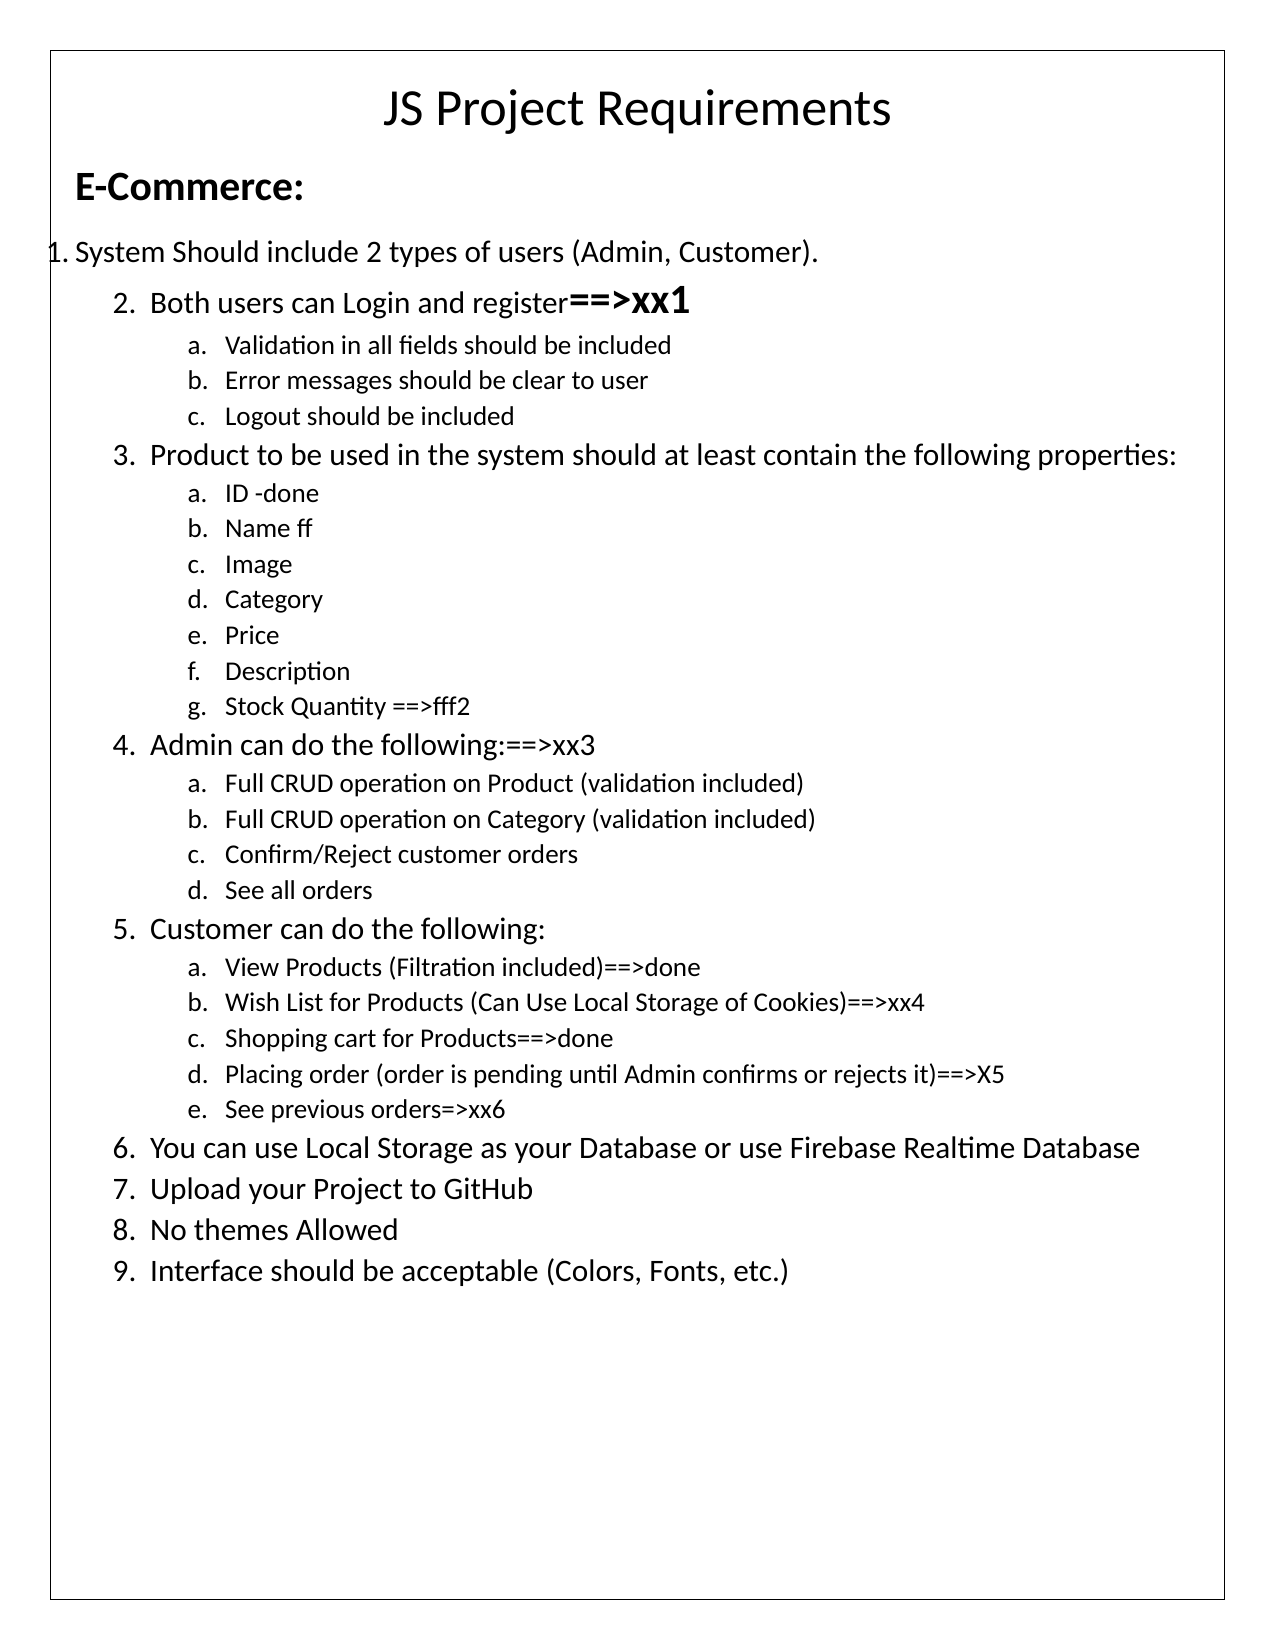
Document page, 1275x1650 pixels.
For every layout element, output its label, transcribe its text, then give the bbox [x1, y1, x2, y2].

list Name ff [187, 511, 1200, 544]
list Interface should be acceptable (Colors, Fonts, etc.) [112, 1252, 1200, 1290]
list System Should include 2 types of users (Admin, Customer). [51, 232, 1200, 270]
list Customer can do the following: [112, 909, 1200, 947]
list Image [187, 547, 1200, 580]
list Full CRUD operation on Product (validation included) [187, 766, 1200, 799]
list Full CRUD operation on Category (validation included) [187, 802, 1200, 835]
list Confirm/Reject customer orders [187, 838, 1200, 871]
list ID -done [187, 476, 1200, 509]
list See previous orders=>xx6 [187, 1092, 1200, 1126]
list View Products (Filtration included)==>done [187, 950, 1200, 983]
list Price [187, 618, 1200, 651]
list Both users can Login and register==>xx1 [112, 273, 1200, 324]
list Validation in all fields should be included [187, 328, 1200, 361]
list Category [187, 583, 1200, 616]
list Error messages should be clear to user [187, 363, 1200, 396]
list Admin can do the following:==>xx3 [112, 725, 1200, 763]
list Upload your Project to GitHub [112, 1169, 1200, 1207]
list See all orders [187, 873, 1200, 906]
list Description [187, 654, 1200, 687]
list Wish List for Products (Can Use Local Storage of Cookies)==>xx4 [187, 986, 1200, 1019]
list Stock Quantity ==>fff2 [187, 689, 1200, 723]
text JS Project Requirements [75, 75, 1200, 138]
list Placing order (order is pending until Admin confirms or rejects it)==>X5 [187, 1057, 1200, 1090]
list Product to be used in the system should at least contain the following properties: [112, 435, 1200, 473]
list Logout should be included [187, 399, 1200, 432]
list You can use Local Storage as your Database or use Firebase Realtime Database [112, 1128, 1200, 1166]
list Shopping cart for Products==>done [187, 1021, 1200, 1054]
list No themes Allowed [112, 1210, 1200, 1248]
text E-Commerce: [75, 160, 1200, 211]
